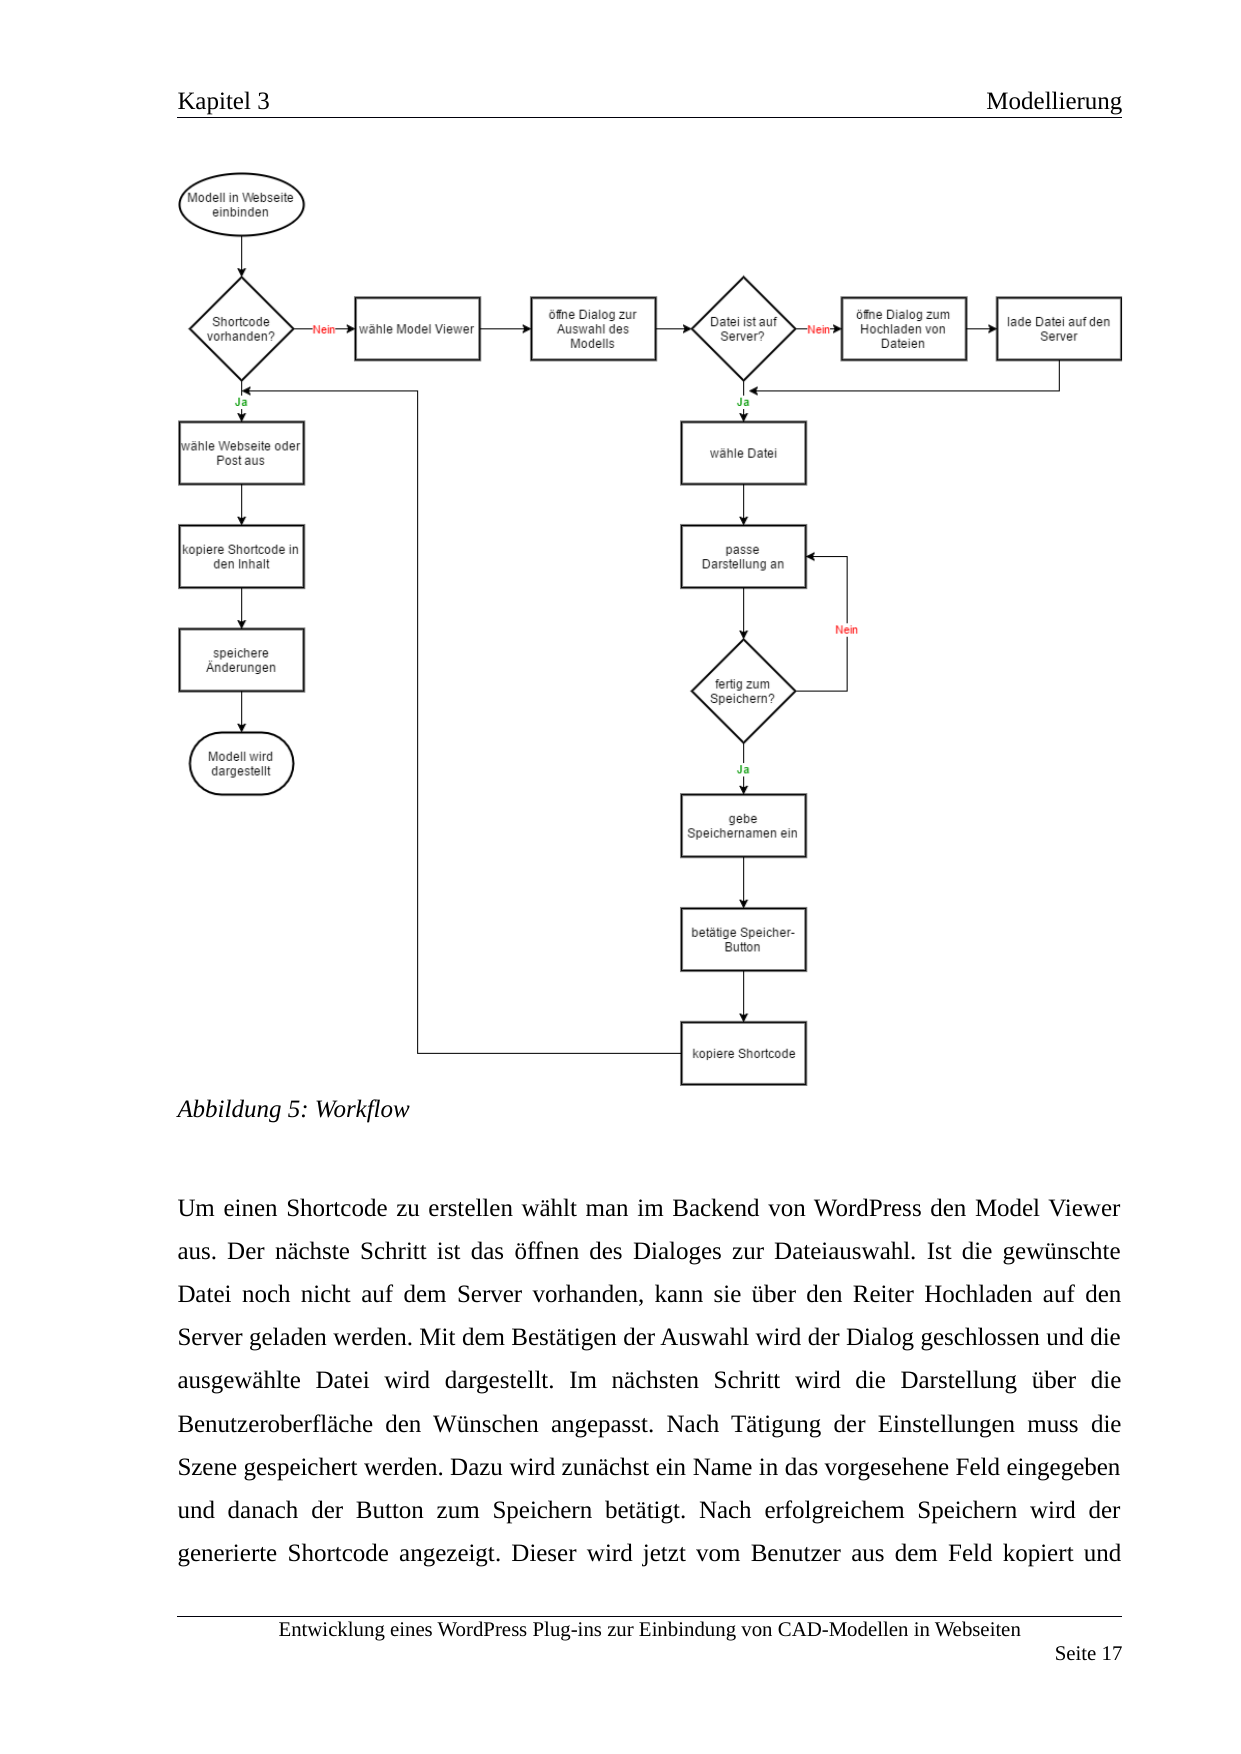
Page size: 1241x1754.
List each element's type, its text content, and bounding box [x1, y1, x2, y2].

text Um einen Shortcode zu erstellen wählt man im Backend von WordPress den Model Viewer aus. Der nächste Schritt ist das öffnen des Dialoges zur Dateiauswahl. Ist die gewünschte Datei noch nicht auf dem Server vorhanden, kann sie über den Reiter Hochladen auf den Server geladen werden. Mit dem Bestätigen der Auswahl wird der Dialog geschlossen und die ausgewählte Datei wird dargestellt. Im nächsten Schritt wird die Darstellung über die Benutzeroberfläche den Wünschen angepasst. Nach Tätigung der Einstellungen muss die Szene gespeichert werden. Dazu wird zunächst ein Name in das vorgesehene Feld eingegeben und danach der Button zum Speichern betätigt. Nach erfolgreichem Speichern wird der generierte Shortcode angezeigt. Dieser wird jetzt vom Benutzer aus dem Feld kopiert und [177, 1193, 1122, 1567]
text Abbildung 5: Workflow [177, 1086, 1122, 1123]
